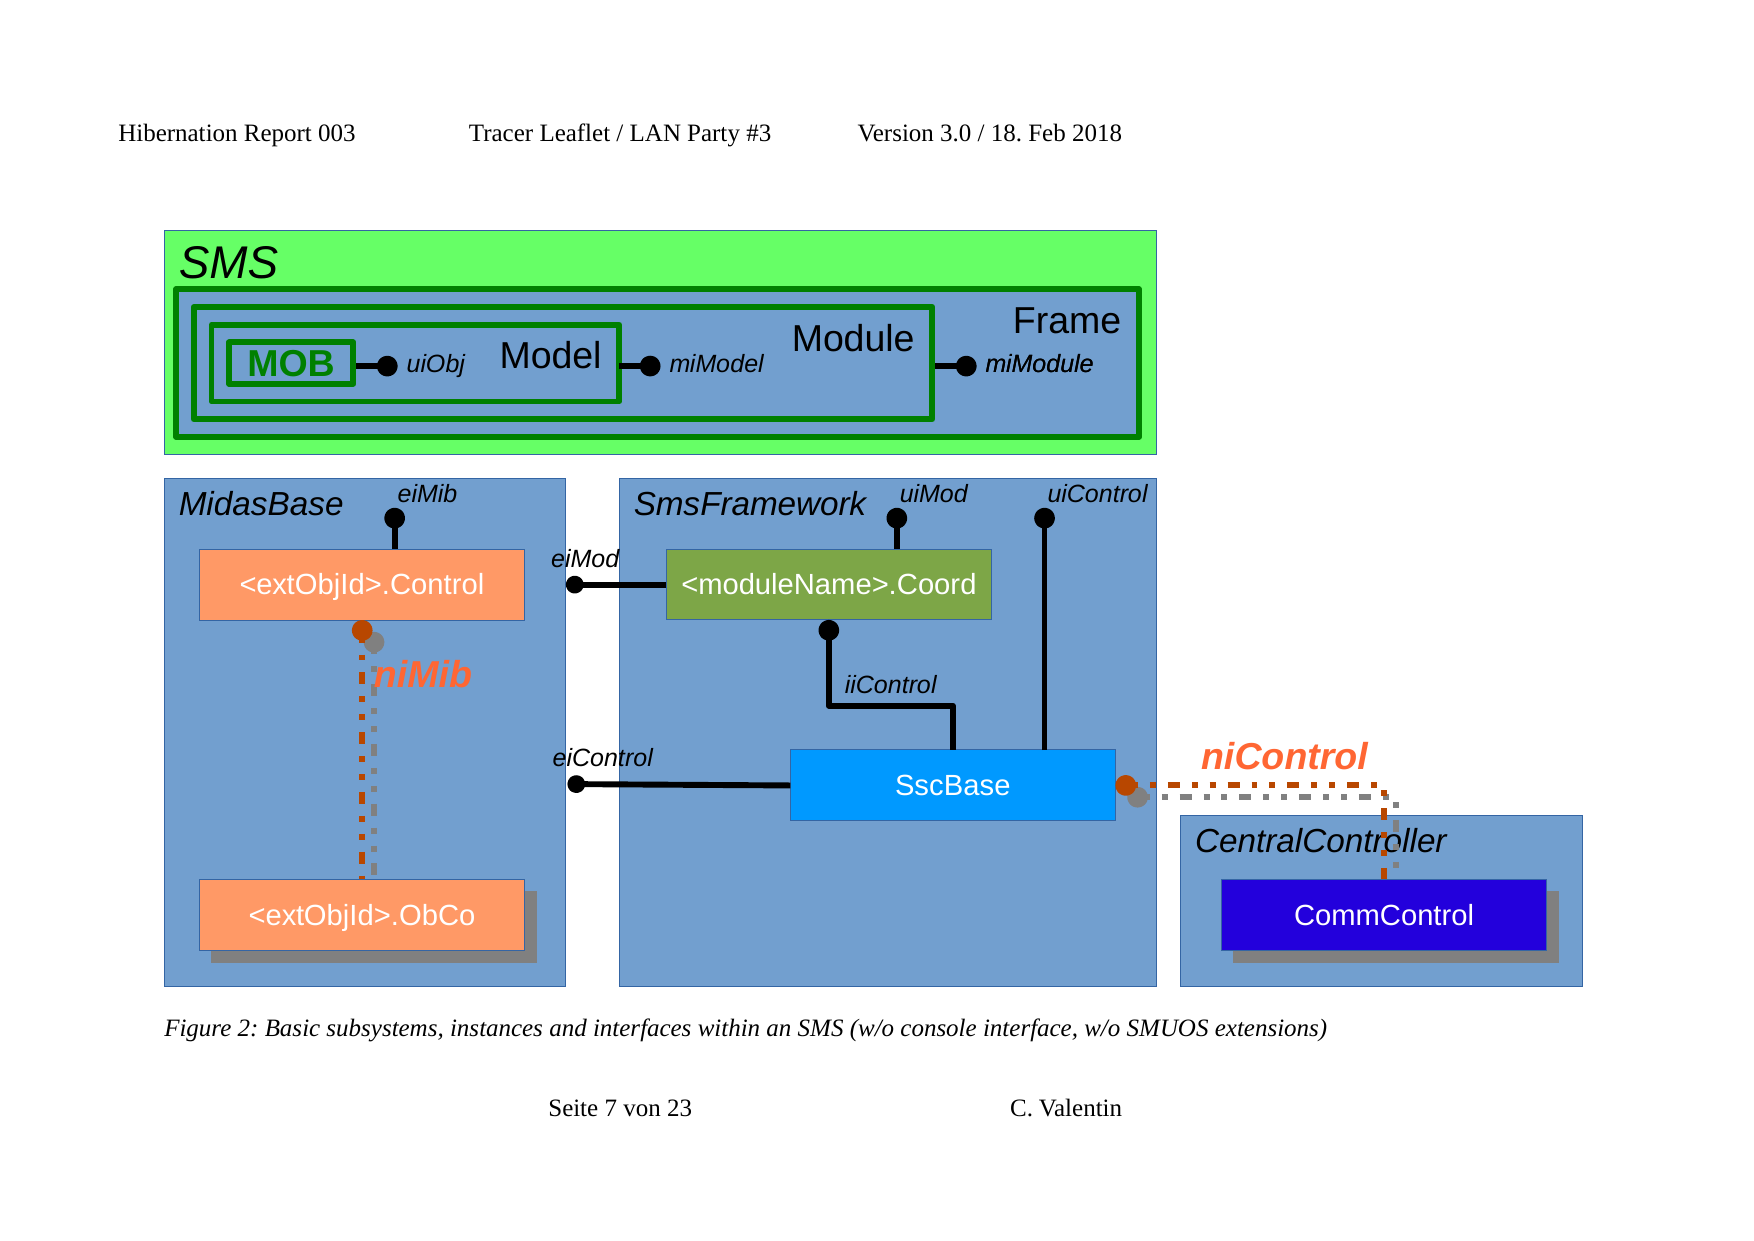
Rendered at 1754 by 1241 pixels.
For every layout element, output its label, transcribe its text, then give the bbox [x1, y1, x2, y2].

text Figure 2: Basic subsystems, instances and interfaces within an SMS (w/o console interface, w/o SMUOS extensions) [164, 230, 1608, 1042]
